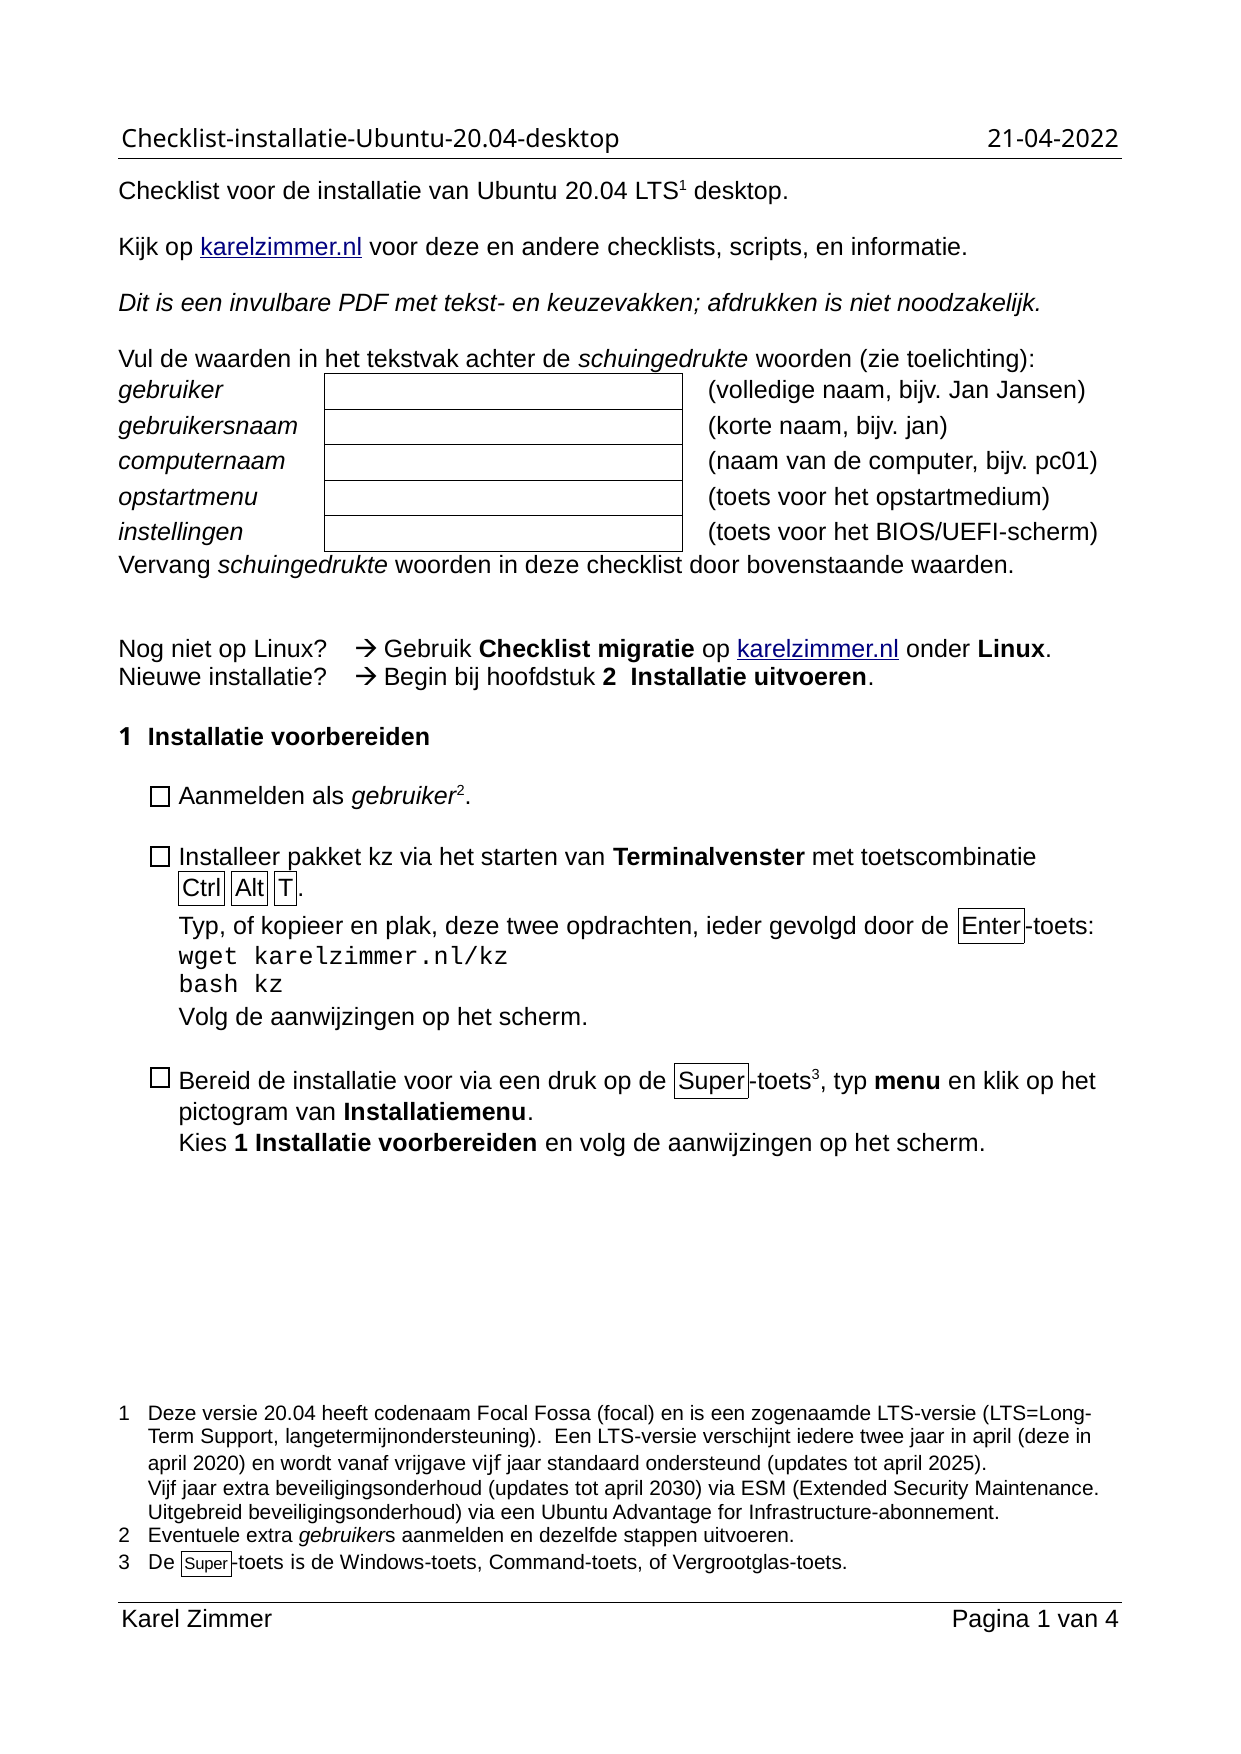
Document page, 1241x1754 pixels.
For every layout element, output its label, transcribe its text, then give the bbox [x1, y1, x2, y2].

text Checklist voor de installatie van Ubuntu 20.04 LTS desktop. [118, 177, 1122, 205]
table_cell Kies 1 Installatie voorbereiden en volg de aanwijzingen op het scherm. [177, 1128, 1120, 1158]
text opstartmenu [118, 480, 324, 515]
text (toets voor het opstartmedium) [683, 480, 1122, 515]
text Nog niet op Linux?  Gebruik Checklist migratie op karelzimmer.nl onder Linux. [118, 635, 1122, 663]
text (naam van de computer, bijv. pc01) [683, 444, 1122, 480]
table_header Aanmelden als gebruiker. [177, 781, 1120, 811]
table_cell [141, 842, 177, 907]
list Installatie voorbereiden [118, 719, 1122, 753]
text Vul de waarden in het tekstvak achter de schuingedrukte woorden (zie toelichting): [118, 345, 1122, 373]
table_cell [141, 1128, 177, 1158]
table_cell Volg de aanwijzingen op het scherm. [177, 1001, 1120, 1032]
table_cell [141, 1001, 177, 1032]
table_cell Bereid de installatie voor via een druk op de Super-toets, typ menu en klik op het pictogram van Installatiemenu. [177, 1062, 1120, 1127]
table_cell Installeer pakket kz via het starten van Terminalvenster met toetscombinatie Ctrl Alt T. [177, 842, 1120, 907]
table_cell [177, 811, 1120, 842]
text Deze versie 20.04 heeft codenaam Focal Fossa (focal) en is een zogenaamde LTS-versie (LTS=Long-Term Support, langetermijnondersteuning). Een LTS-versie verschijnt iedere twee jaar in april (deze in april 2020) en wordt vanaf vrijgave vijf jaar standaard ondersteund (updates tot april 2025). Vijf jaar extra beveiligingsonderhoud (updates tot april 2030) via ESM (Extended Security Maintenance. Uitgebreid beveiligingsonderhoud) via een Ubuntu Advantage for Infrastructure-abonnement. [118, 1401, 1122, 1524]
text instellingen [118, 515, 324, 551]
text computernaam [118, 444, 324, 480]
text (korte naam, bijv. jan) [683, 409, 1122, 444]
text (volledige naam, bijv. Jan Jansen) [683, 373, 1122, 409]
table_cell Typ, of kopieer en plak, deze twee opdrachten, ieder gevolgd door de Enter-toets: wget karelzimmer.nl/kz bash kz [177, 907, 1120, 1001]
text Dit is een invulbare PDF met tekst- en keuzevakken; afdrukken is niet noodzakelijk. [118, 289, 1122, 317]
table_header [141, 781, 177, 811]
table_cell [141, 907, 177, 1001]
table_cell [177, 1032, 1120, 1062]
text Kijk op karelzimmer.nl voor deze en andere checklists, scripts, en informatie. [118, 233, 1122, 261]
text Nieuwe installatie?  Begin bij hoofdstuk 2 Installatie uitvoeren. [118, 663, 1122, 691]
text gebruikersnaam [118, 409, 324, 444]
table_cell [141, 811, 177, 842]
table_cell [141, 1032, 177, 1062]
table_cell [141, 1062, 177, 1127]
text Vervang schuingedrukte woorden in deze checklist door bovenstaande waarden. [118, 551, 1122, 579]
text (toets voor het BIOS/UEFI-scherm) [683, 515, 1122, 551]
text gebruiker [118, 373, 324, 409]
